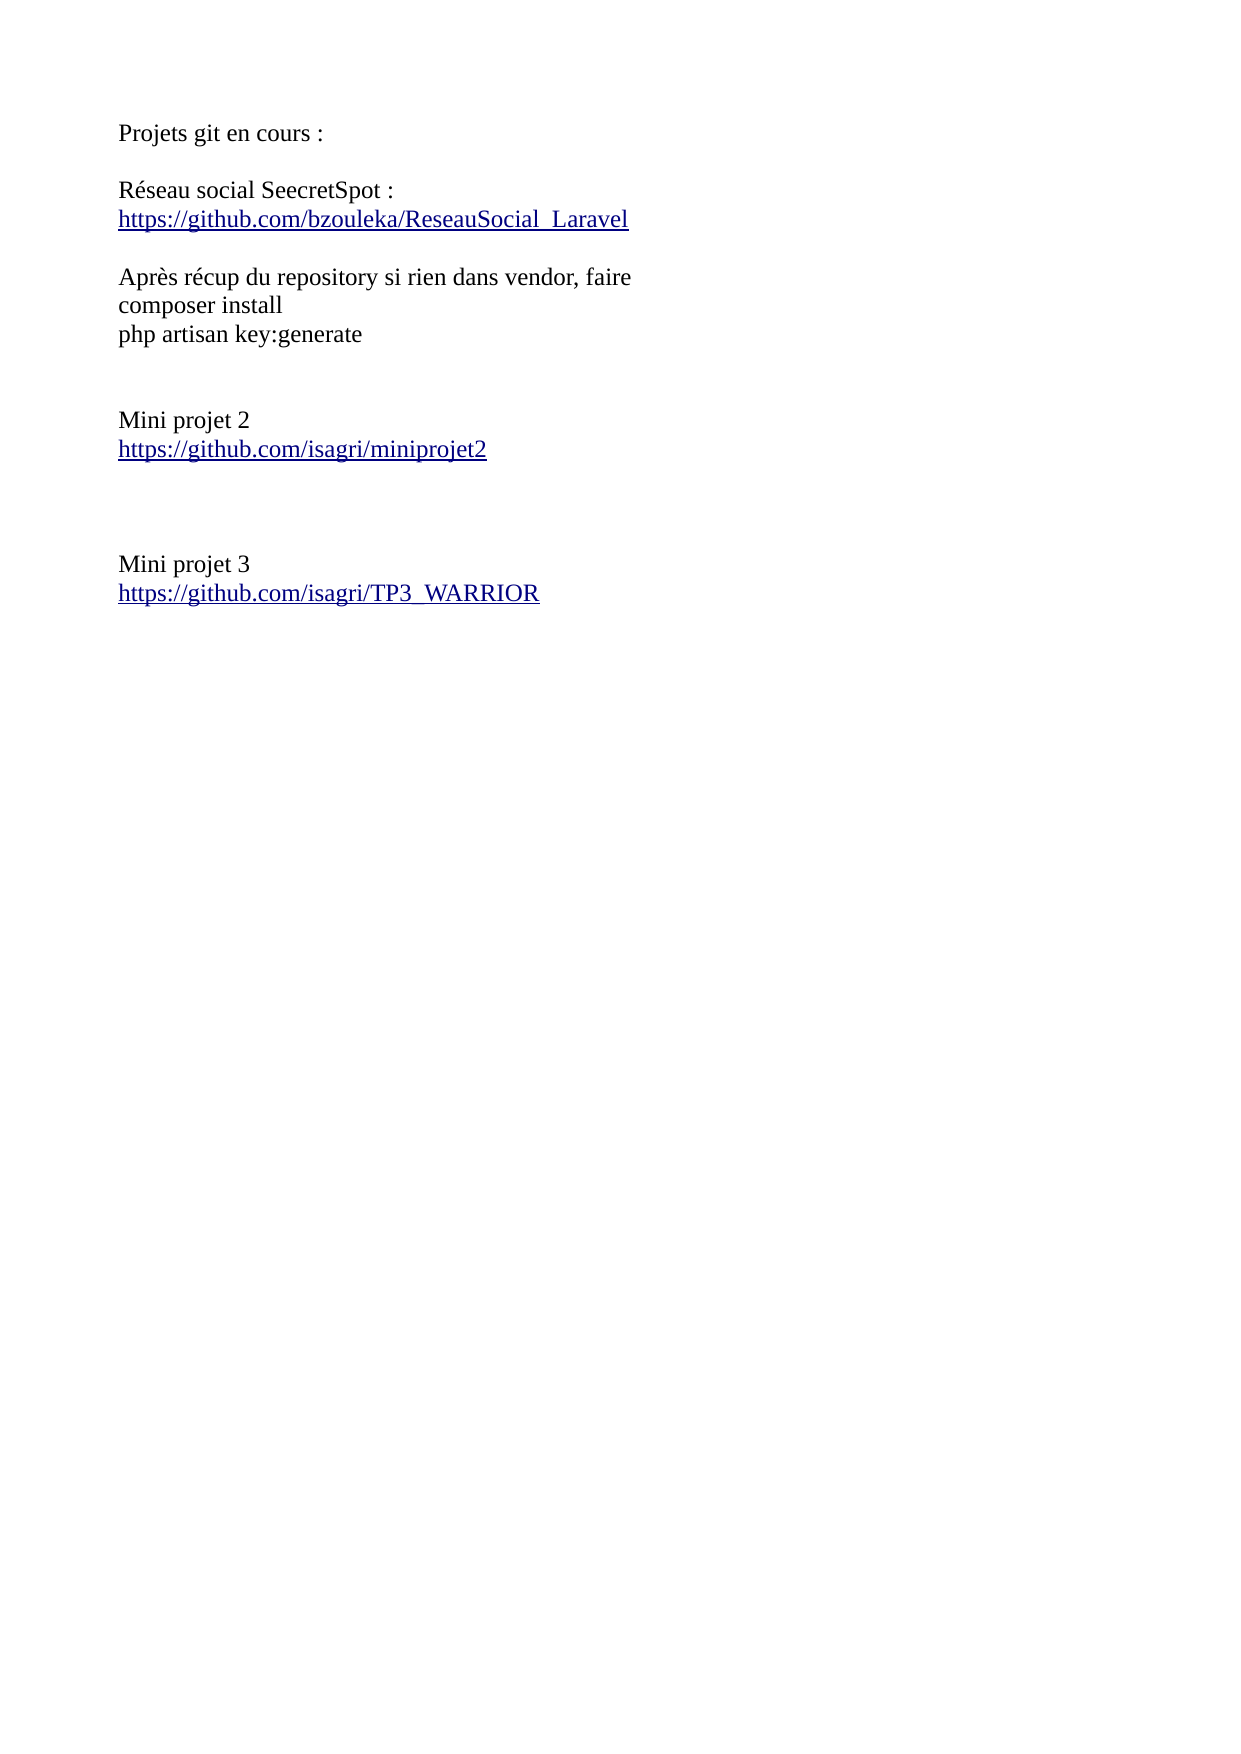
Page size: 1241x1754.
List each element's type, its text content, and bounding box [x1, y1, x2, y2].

text Mini projet 3 [118, 549, 1122, 578]
text Réseau social SeecretSpot : [118, 176, 1122, 204]
text Mini projet 2 [118, 406, 1122, 434]
text https://github.com/bzouleka/ReseauSocial_Laravel [118, 204, 1122, 233]
text Après récup du repository si rien dans vendor, faire [118, 262, 1122, 291]
text Projets git en cours : [118, 118, 1122, 147]
text https://github.com/isagri/miniprojet2 [118, 434, 1122, 463]
text composer install [118, 291, 1122, 319]
text php artisan key:generate [118, 319, 1122, 348]
text https://github.com/isagri/TP3_WARRIOR [118, 578, 1122, 607]
